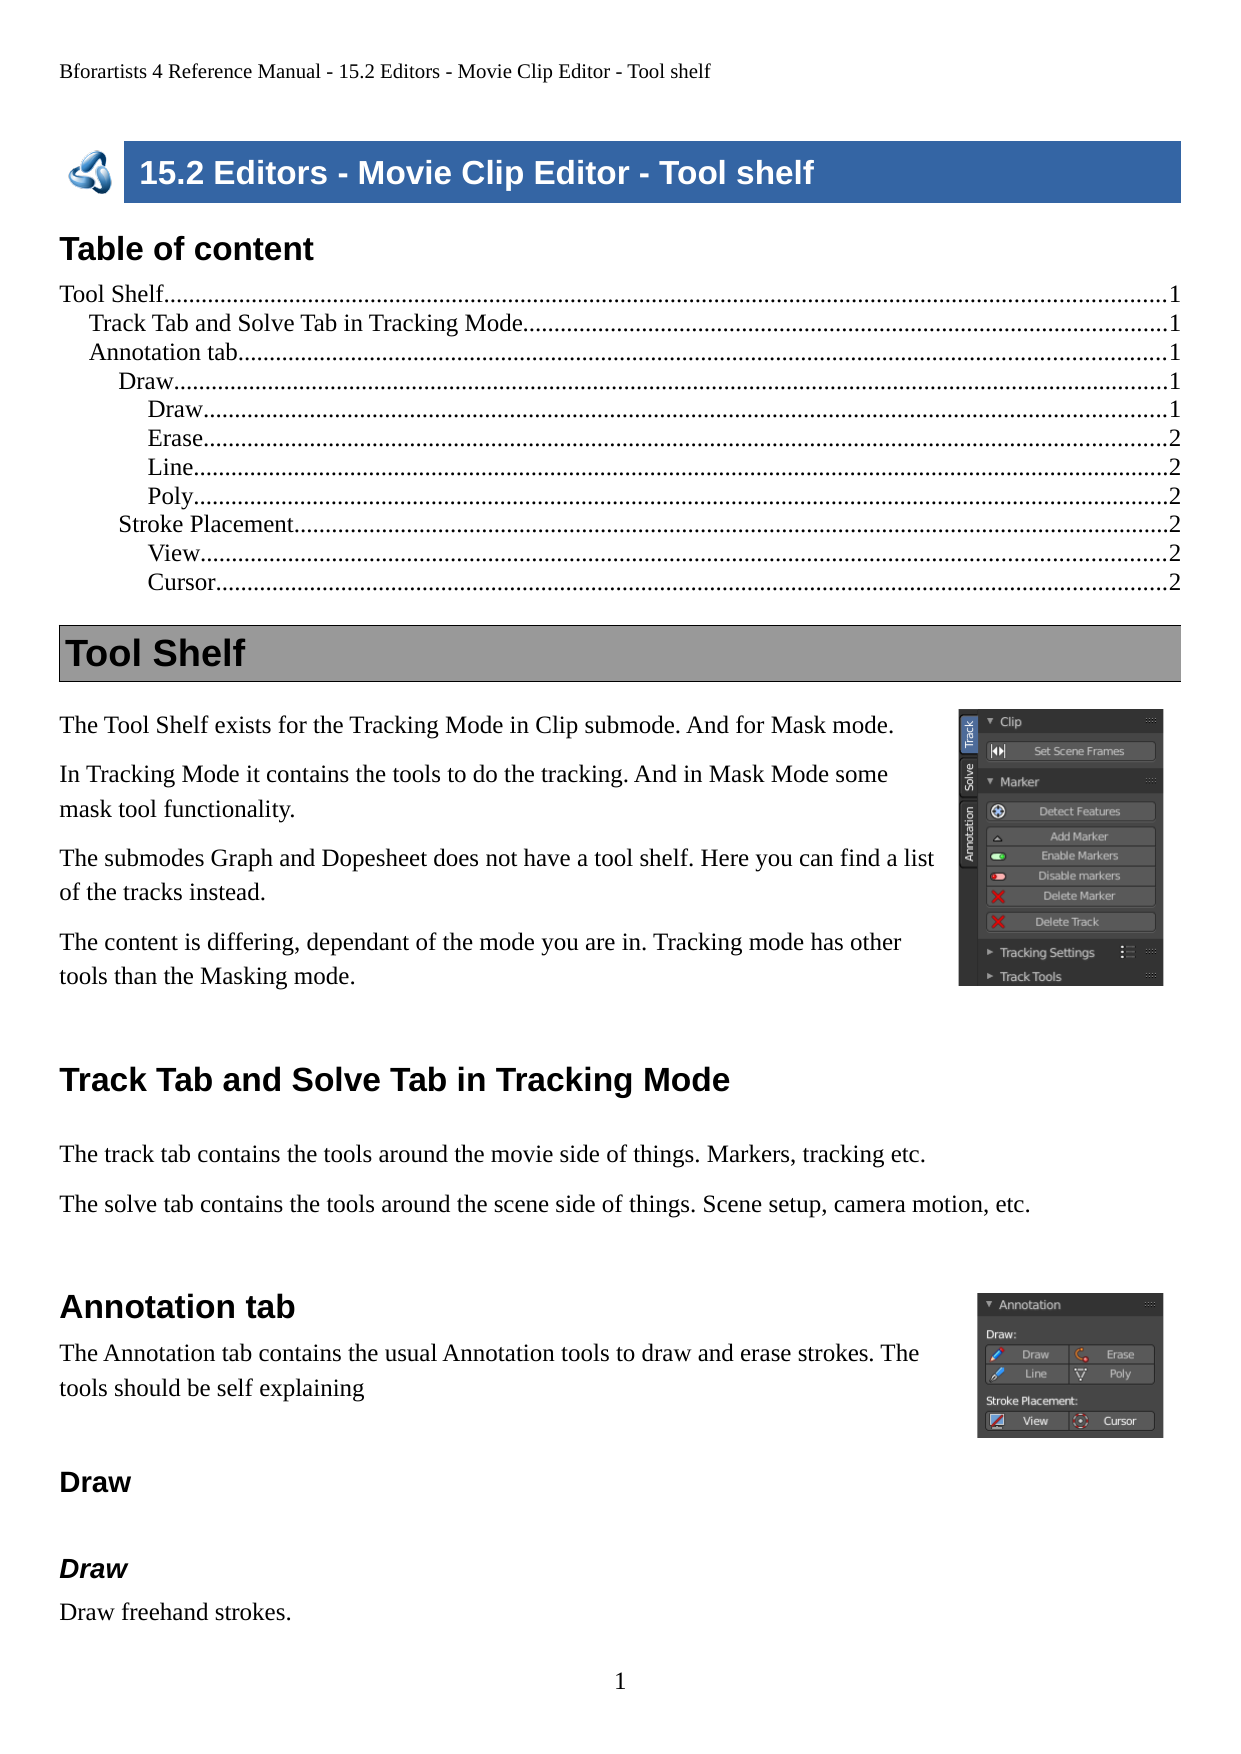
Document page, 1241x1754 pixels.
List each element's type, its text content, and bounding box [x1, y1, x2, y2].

text Draw 1 [118, 366, 1181, 394]
text The Tool Shelf exists for the Tracking Mode in Clip submode. And for Mask mode. [59, 710, 958, 739]
text The Annotation tab contains the usual Annotation tools to draw and erase strokes. The tools should be self explaining [59, 1338, 977, 1402]
subtitle Table of content [59, 228, 1181, 267]
picture [958, 709, 1164, 986]
subtitle Annotation tab [59, 1287, 1181, 1326]
subtitle Track Tab and Solve Tab in Tracking Mode [59, 1060, 1181, 1098]
subtitle Draw [59, 1465, 1181, 1499]
text The solve tab contains the tools around the scene side of things. Scene setup, camera motion, etc. [59, 1189, 1181, 1217]
text View 2 [147, 538, 1181, 567]
text Tool Shelf 1 [59, 279, 1181, 308]
text The content is differing, dependant of the mode you are in. Tracking mode has other tools than the Masking mode. [59, 927, 1181, 990]
table_header Tool Shelf [60, 626, 1181, 681]
text The submodes Graph and Dopesheet does not have a tool shelf. Here you can find a list of the tracks instead. [59, 843, 958, 906]
text Line 2 [147, 452, 1181, 481]
text Draw 1 [147, 394, 1181, 423]
text Erase 2 [147, 423, 1181, 452]
text The track tab contains the tools around the movie side of things. Markers, tracking etc. [59, 1139, 1181, 1168]
text Annotation tab 1 [88, 337, 1181, 366]
text Track Tab and Solve Tab in Tracking Mode 1 [88, 308, 1181, 337]
text Poly 2 [147, 481, 1181, 509]
text Draw freehand strokes. [59, 1597, 1181, 1626]
picture [977, 1293, 1164, 1438]
table_header 15.2 Editors - Movie Clip Editor - Tool shelf [124, 141, 1181, 203]
subtitle Draw [59, 1553, 1181, 1585]
picture [65, 147, 114, 197]
text Cursor 2 [147, 567, 1181, 596]
text Stroke Placement 2 [118, 509, 1181, 538]
text In Tracking Mode it contains the tools to do the tracking. And in Mask Mode some mask tool functionality. [59, 759, 958, 823]
table_header [59, 141, 124, 203]
